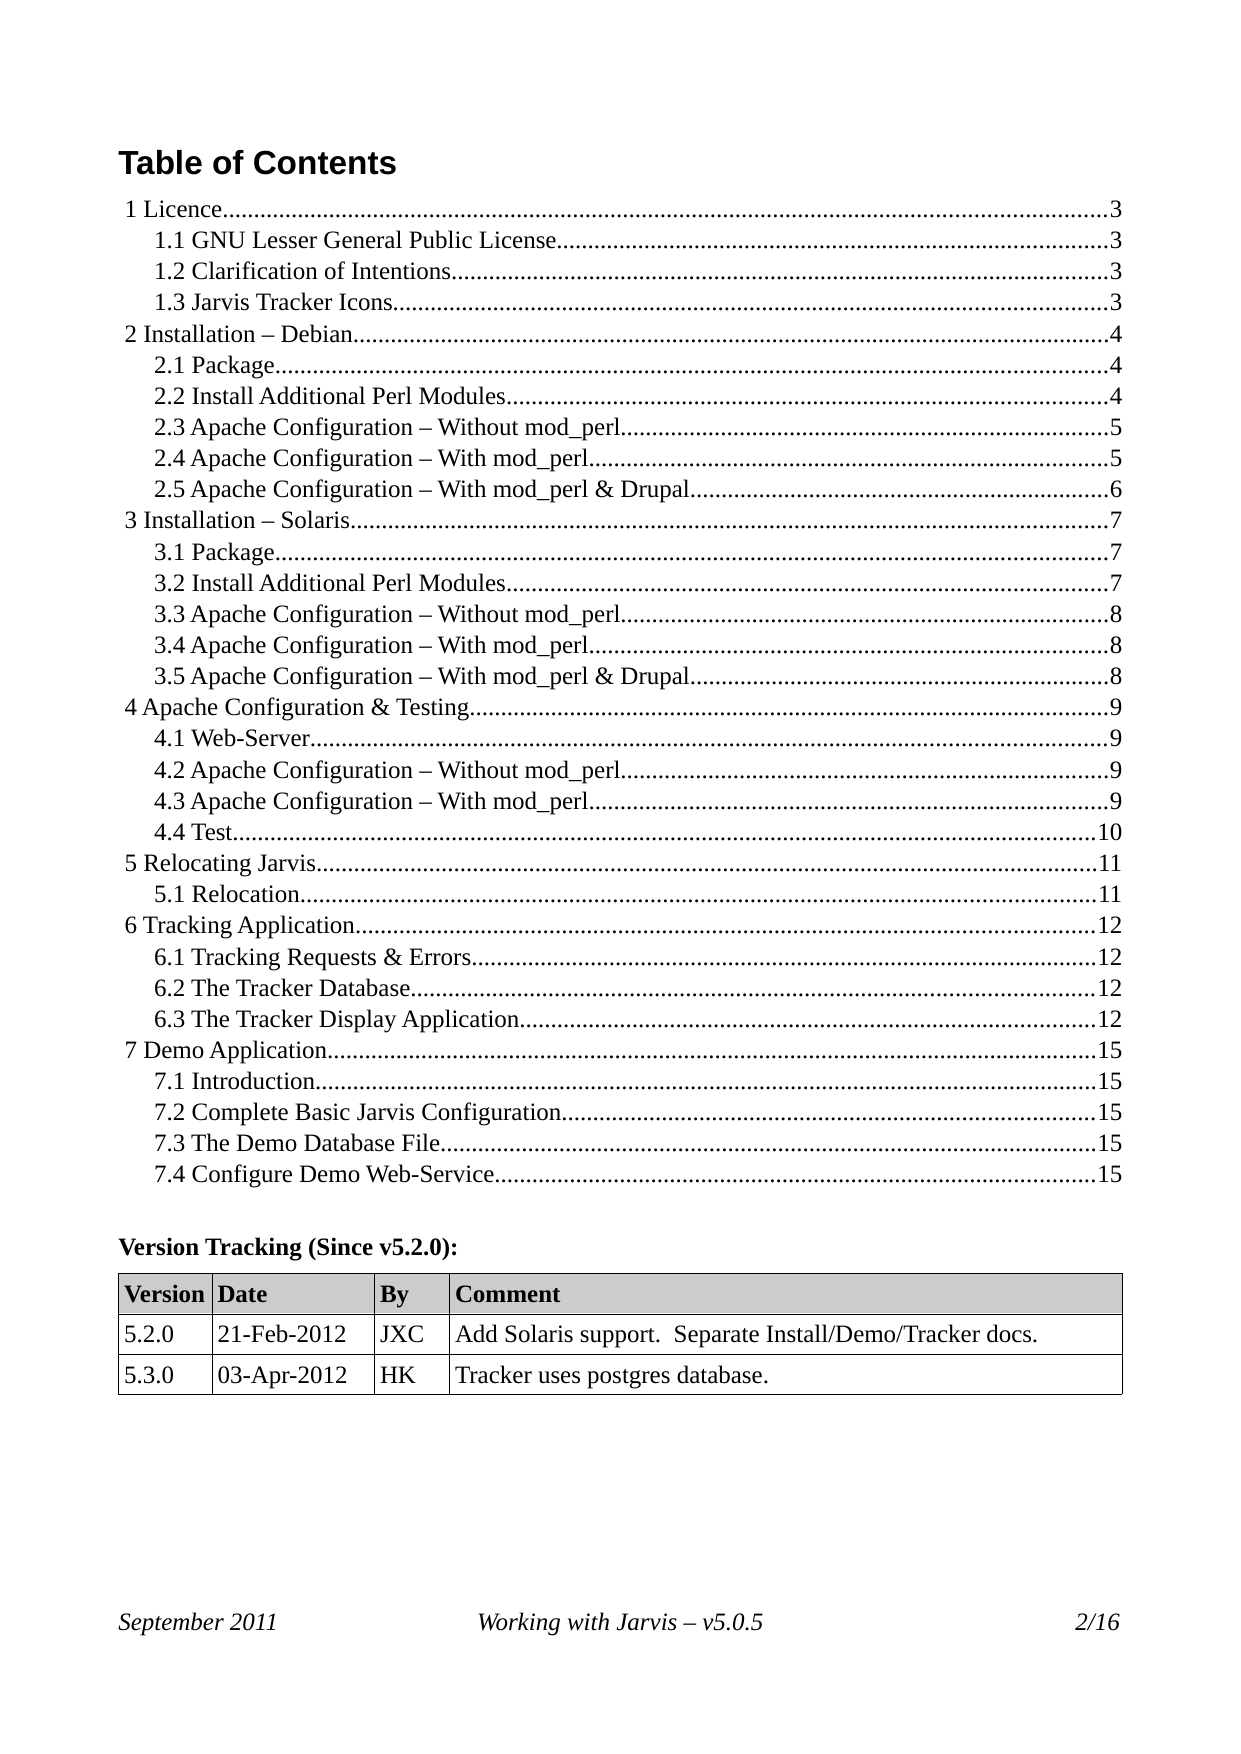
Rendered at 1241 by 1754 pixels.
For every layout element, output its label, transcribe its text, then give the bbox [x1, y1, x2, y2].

text 6 Tracking Application 12 [118, 910, 1122, 939]
text 1.2 Clarification of Intentions 3 [148, 256, 1122, 285]
table_cell 5.2.0 [119, 1315, 212, 1354]
text 5.1 Relocation 11 [148, 879, 1122, 908]
text Version Tracking (Since v5.2.0): [118, 1232, 1122, 1261]
table_cell JXC [375, 1315, 449, 1354]
text 3 Installation – Solaris 7 [118, 506, 1122, 534]
table_header Version [119, 1274, 212, 1313]
text 4.2 Apache Configuration – Without mod_perl 9 [148, 755, 1122, 783]
text 4.3 Apache Configuration – With mod_perl 9 [148, 786, 1122, 814]
table_cell 5.3.0 [119, 1355, 212, 1394]
text 7.4 Configure Demo Web-Service 15 [148, 1159, 1122, 1188]
text 3.3 Apache Configuration – Without mod_perl 8 [148, 599, 1122, 628]
text 6.3 The Tracker Display Application 12 [148, 1004, 1122, 1033]
text 2.5 Apache Configuration – With mod_perl & Drupal 6 [148, 474, 1122, 503]
text 7.3 The Demo Database File 15 [148, 1128, 1122, 1157]
text 4.4 Test 10 [148, 817, 1122, 846]
text 6.2 The Tracker Database 12 [148, 973, 1122, 1001]
text 4 Apache Configuration & Testing 9 [118, 692, 1122, 721]
table_header Date [213, 1274, 374, 1313]
text 7 Demo Application 15 [118, 1035, 1122, 1064]
text 2.3 Apache Configuration – Without mod_perl 5 [148, 412, 1122, 441]
subtitle Table of Contents [118, 143, 1122, 182]
text 2.2 Install Additional Perl Modules 4 [148, 381, 1122, 410]
table_cell 03-Apr-2012 [213, 1355, 374, 1394]
table_cell HK [375, 1355, 449, 1394]
text 2.1 Package 4 [148, 350, 1122, 378]
text 7.1 Introduction 15 [148, 1066, 1122, 1095]
text 6.1 Tracking Requests & Errors 12 [148, 942, 1122, 970]
table_cell Add Solaris support. Separate Install/Demo/Tracker docs. [450, 1315, 1122, 1354]
text 2 Installation – Debian 4 [118, 319, 1122, 347]
text 3.1 Package 7 [148, 537, 1122, 565]
text 2.4 Apache Configuration – With mod_perl 5 [148, 443, 1122, 472]
text 7.2 Complete Basic Jarvis Configuration 15 [148, 1097, 1122, 1126]
table_cell 21-Feb-2012 [213, 1315, 374, 1354]
text 3.5 Apache Configuration – With mod_perl & Drupal 8 [148, 661, 1122, 690]
text 3.4 Apache Configuration – With mod_perl 8 [148, 630, 1122, 659]
table_header By [375, 1274, 449, 1313]
text 1.3 Jarvis Tracker Icons 3 [148, 287, 1122, 316]
text 5 Relocating Jarvis 11 [118, 848, 1122, 877]
table_cell Tracker uses postgres database. [450, 1355, 1122, 1394]
text 1 Licence 3 [118, 194, 1122, 223]
text 1.1 GNU Lesser General Public License 3 [148, 225, 1122, 254]
text 4.1 Web-Server 9 [148, 723, 1122, 752]
text 3.2 Install Additional Perl Modules 7 [148, 568, 1122, 597]
table_header Comment [450, 1274, 1122, 1313]
